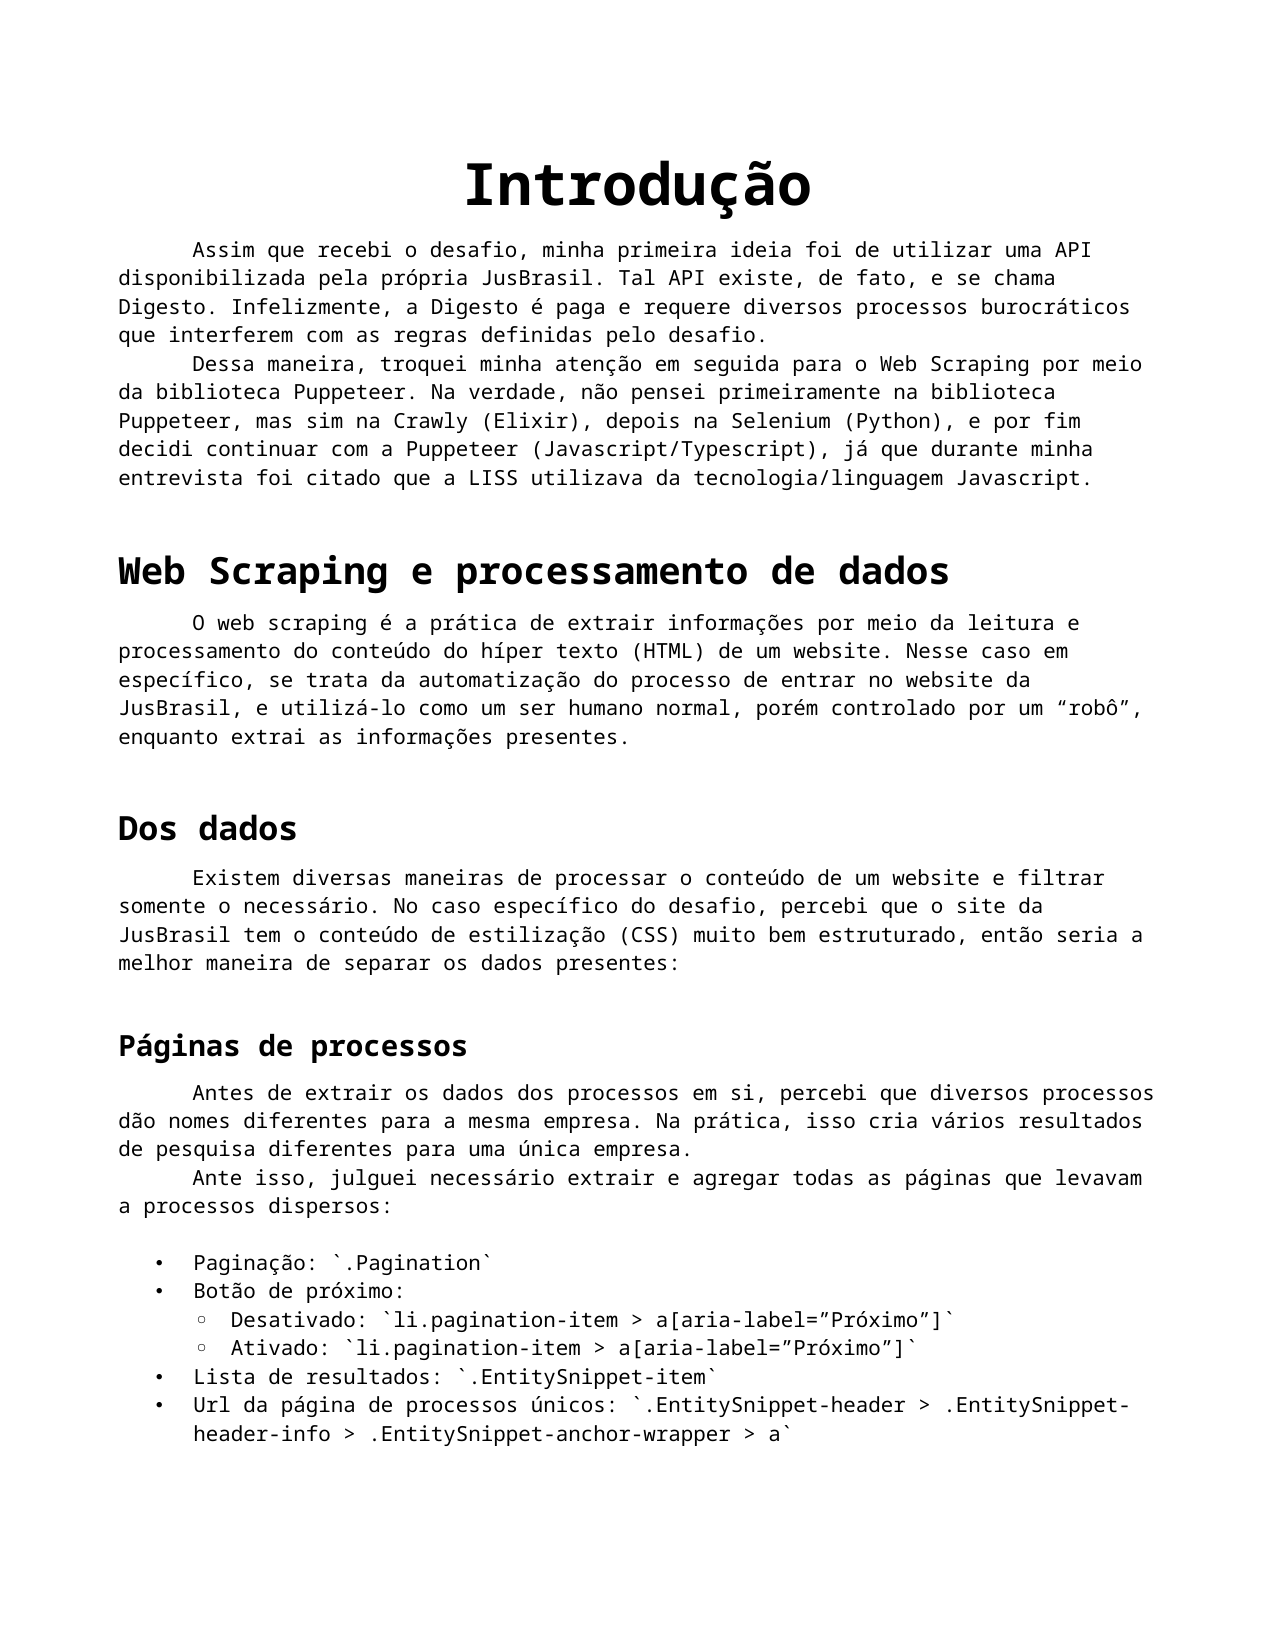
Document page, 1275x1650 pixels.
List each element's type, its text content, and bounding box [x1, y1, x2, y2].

list Lista de resultados: `.EntitySnippet-item` [156, 1362, 1157, 1390]
list Botão de próximo: [156, 1277, 1157, 1305]
text Existem diversas maneiras de processar o conteúdo de um website e filtrar somente o necessário. No caso específico do desafio, percebi que o site da JusBrasil tem o conteúdo de estilização (CSS) muito bem estruturado, então seria a melhor maneira de separar os dados presentes: [118, 863, 1157, 977]
text Antes de extrair os dados dos processos em si, percebi que diversos processos dão nomes diferentes para a mesma empresa. Na prática, isso cria vários resultados de pesquisa diferentes para uma única empresa. [118, 1078, 1157, 1163]
list Url da página de processos únicos: `.EntitySnippet-header > .EntitySnippet-header-info > .EntitySnippet-anchor-wrapper > a` [156, 1390, 1157, 1447]
text Dessa maneira, troquei minha atenção em seguida para o Web Scraping por meio da biblioteca Puppeteer. Na verdade, não pensei primeiramente na biblioteca Puppeteer, mas sim na Crawly (Elixir), depois na Selenium (Python), e por fim decidi continuar com a Puppeteer (Javascript/Typescript), já que durante minha entrevista foi citado que a LISS utilizava da tecnologia/linguagem Javascript. [118, 349, 1157, 491]
text Assim que recebi o desafio, minha primeira ideia foi de utilizar uma API disponibilizada pela própria JusBrasil. Tal API existe, de fato, e se chama Digesto. Infelizmente, a Digesto é paga e requere diversos processos burocráticos que interferem com as regras definidas pelo desafio. [118, 235, 1157, 349]
subtitle Dos dados [118, 805, 1157, 851]
text Ante isso, julguei necessário extrair e agregar todas as páginas que levavam a processos dispersos: [118, 1163, 1157, 1220]
list Paginação: `.Pagination` [156, 1248, 1157, 1277]
subtitle Web Scraping e processamento de dados [118, 544, 1157, 596]
text O web scraping é a prática de extrair informações por meio da leitura e processamento do conteúdo do híper texto (HTML) de um website. Nesse caso em específico, se trata da automatização do processo de entrar no website da JusBrasil, e utilizá-lo como um ser humano normal, porém controlado por um “robô”, enquanto extrai as informações presentes. [118, 608, 1157, 750]
list Ativado: `li.pagination-item > a[aria-label=”Próximo”]` [193, 1333, 1157, 1362]
subtitle Páginas de processos [118, 1025, 1157, 1065]
list Desativado: `li.pagination-item > a[aria-label=”Próximo”]` [193, 1305, 1157, 1333]
title Introdução [118, 143, 1157, 223]
